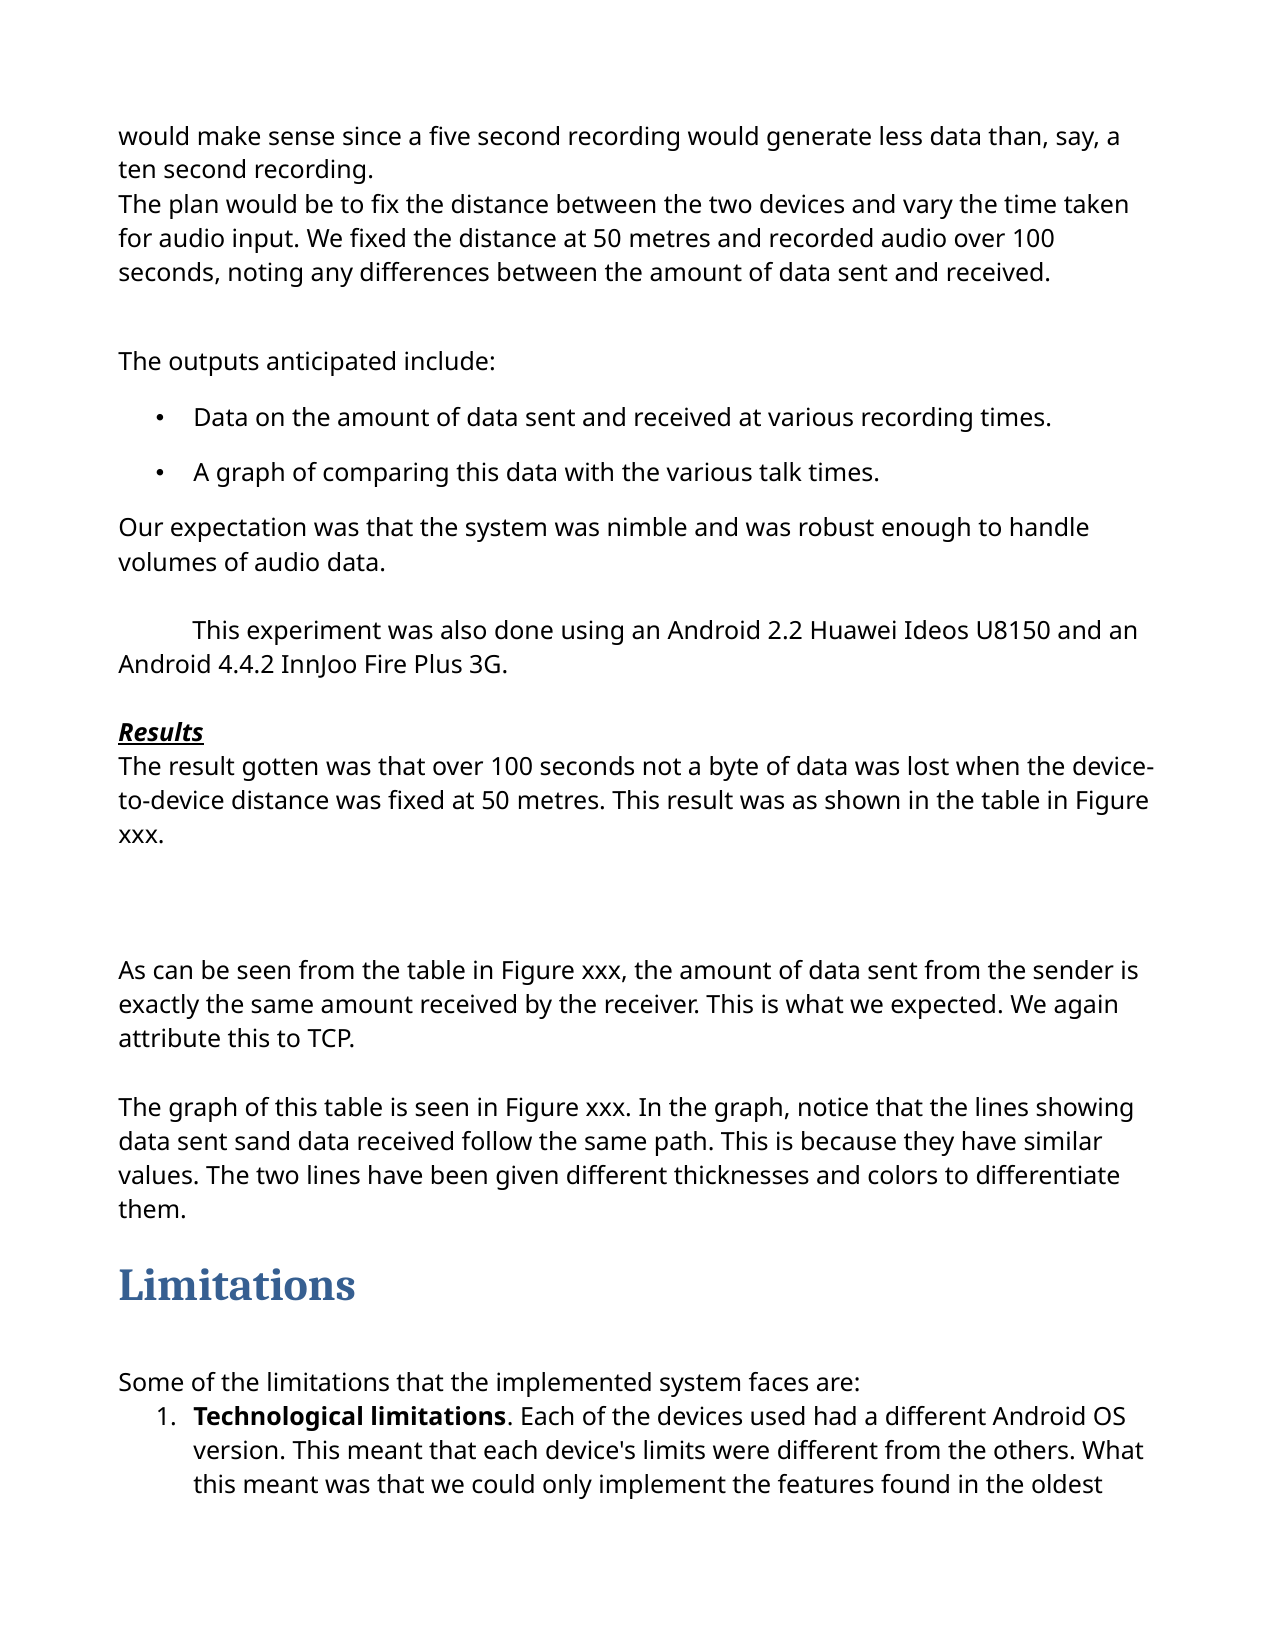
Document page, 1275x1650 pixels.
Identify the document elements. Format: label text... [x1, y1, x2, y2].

text As can be seen from the table in Figure xxx, the amount of data sent from the sender is exactly the same amount received by the receiver. This is what we expected. We again attribute this to TCP. [118, 953, 1157, 1055]
list Technological limitations. Each of the devices used had a different Android OS version. This meant that each device's limits were different from the others. What this meant was that we could only implement the features found in the oldest [156, 1399, 1157, 1501]
text This experiment was also done using an Android 2.2 Huawei Ideos U8150 and an Android 4.4.2 InnJoo Fire Plus 3G. [118, 612, 1157, 680]
text Results [118, 714, 1157, 748]
text The outputs anticipated include: [118, 344, 1157, 378]
text The plan would be to fix the distance between the two devices and vary the time taken for audio input. We fixed the distance at 50 metres and recorded audio over 100 seconds, noting any differences between the amount of data sent and received. [118, 186, 1157, 288]
text The result gotten was that over 100 seconds not a byte of data was lost when the device-to-device distance was fixed at 50 metres. This result was as shown in the table in Figure xxx. [118, 748, 1157, 851]
text would make sense since a five second recording would generate less data than, say, a ten second recording. [118, 118, 1157, 186]
subtitle Limitations [118, 1259, 1157, 1312]
text Some of the limitations that the implemented system faces are: [118, 1365, 1157, 1399]
list A graph of comparing this data with the various talk times. [156, 455, 1157, 489]
list Data on the amount of data sent and received at various recording times. [156, 399, 1157, 433]
text The graph of this table is seen in Figure xxx. In the graph, notice that the lines showing data sent sand data received follow the same path. This is because they have similar values. The two lines have been given different thicknesses and colors to differentiate them. [118, 1089, 1157, 1225]
text Our expectation was that the system was nimble and was robust enough to handle volumes of audio data. [118, 510, 1157, 578]
